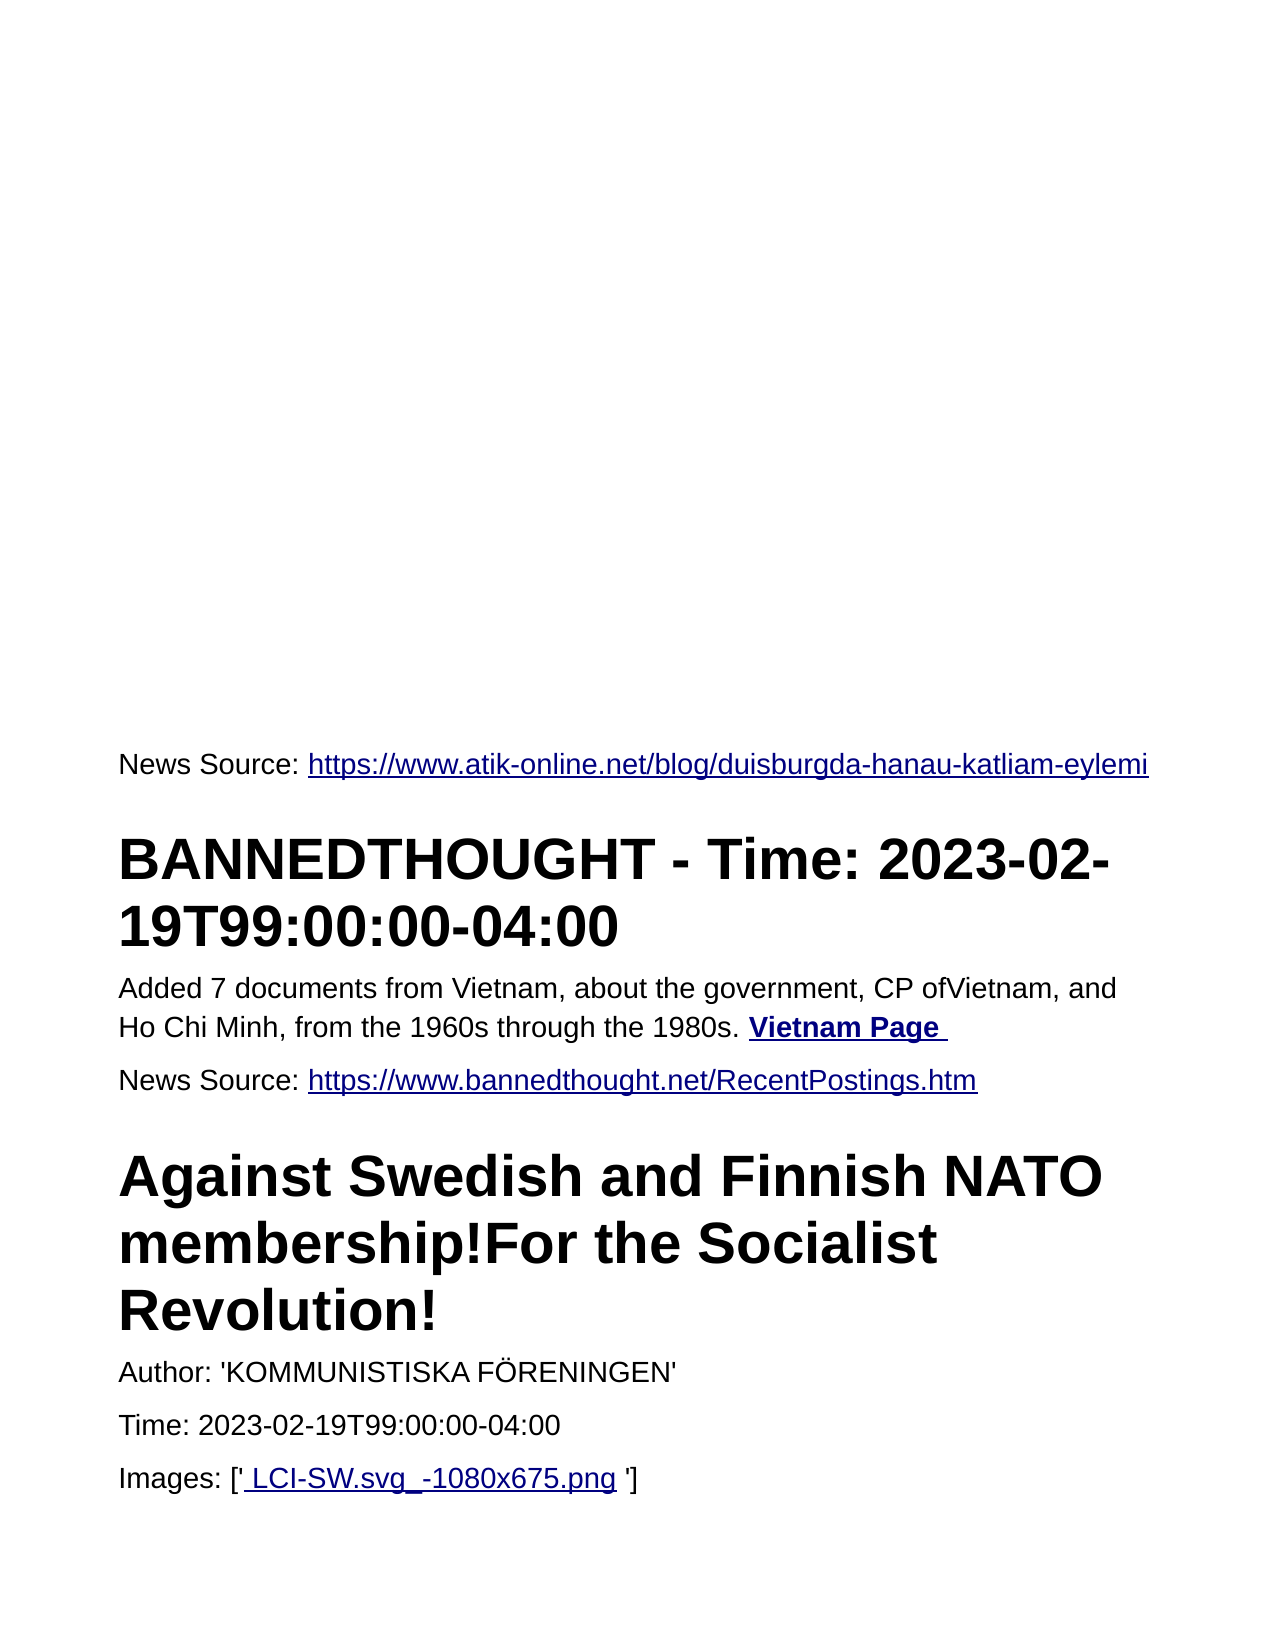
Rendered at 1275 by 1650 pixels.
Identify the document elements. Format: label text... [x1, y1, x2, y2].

text News Source: https://www.bannedthought.net/RecentPostings.htm [118, 1063, 1157, 1097]
text News Source: https://www.atik-online.net/blog/duisburgda-hanau-katliam-eylemi [118, 747, 1157, 780]
text Images: [' LCI-SW.svg_-1080x675.png '] [118, 1461, 1157, 1495]
subtitle Against Swedish and Finnish NATO membership!For the Socialist Revolution! [118, 1141, 1157, 1342]
text Time: 2023-02-19T99:00:00-04:00 [118, 1408, 1157, 1442]
text Author: 'KOMMUNISTISKA FÖRENINGEN' [118, 1355, 1157, 1388]
text Added 7 documents from Vietnam, about the government, CP ofVietnam, and Ho Chi Minh, from the 1960s through the 1980s. Vietnam Page [118, 971, 1157, 1043]
subtitle BANNEDTHOUGHT - Time: 2023-02-19T99:00:00-04:00 [118, 825, 1157, 959]
